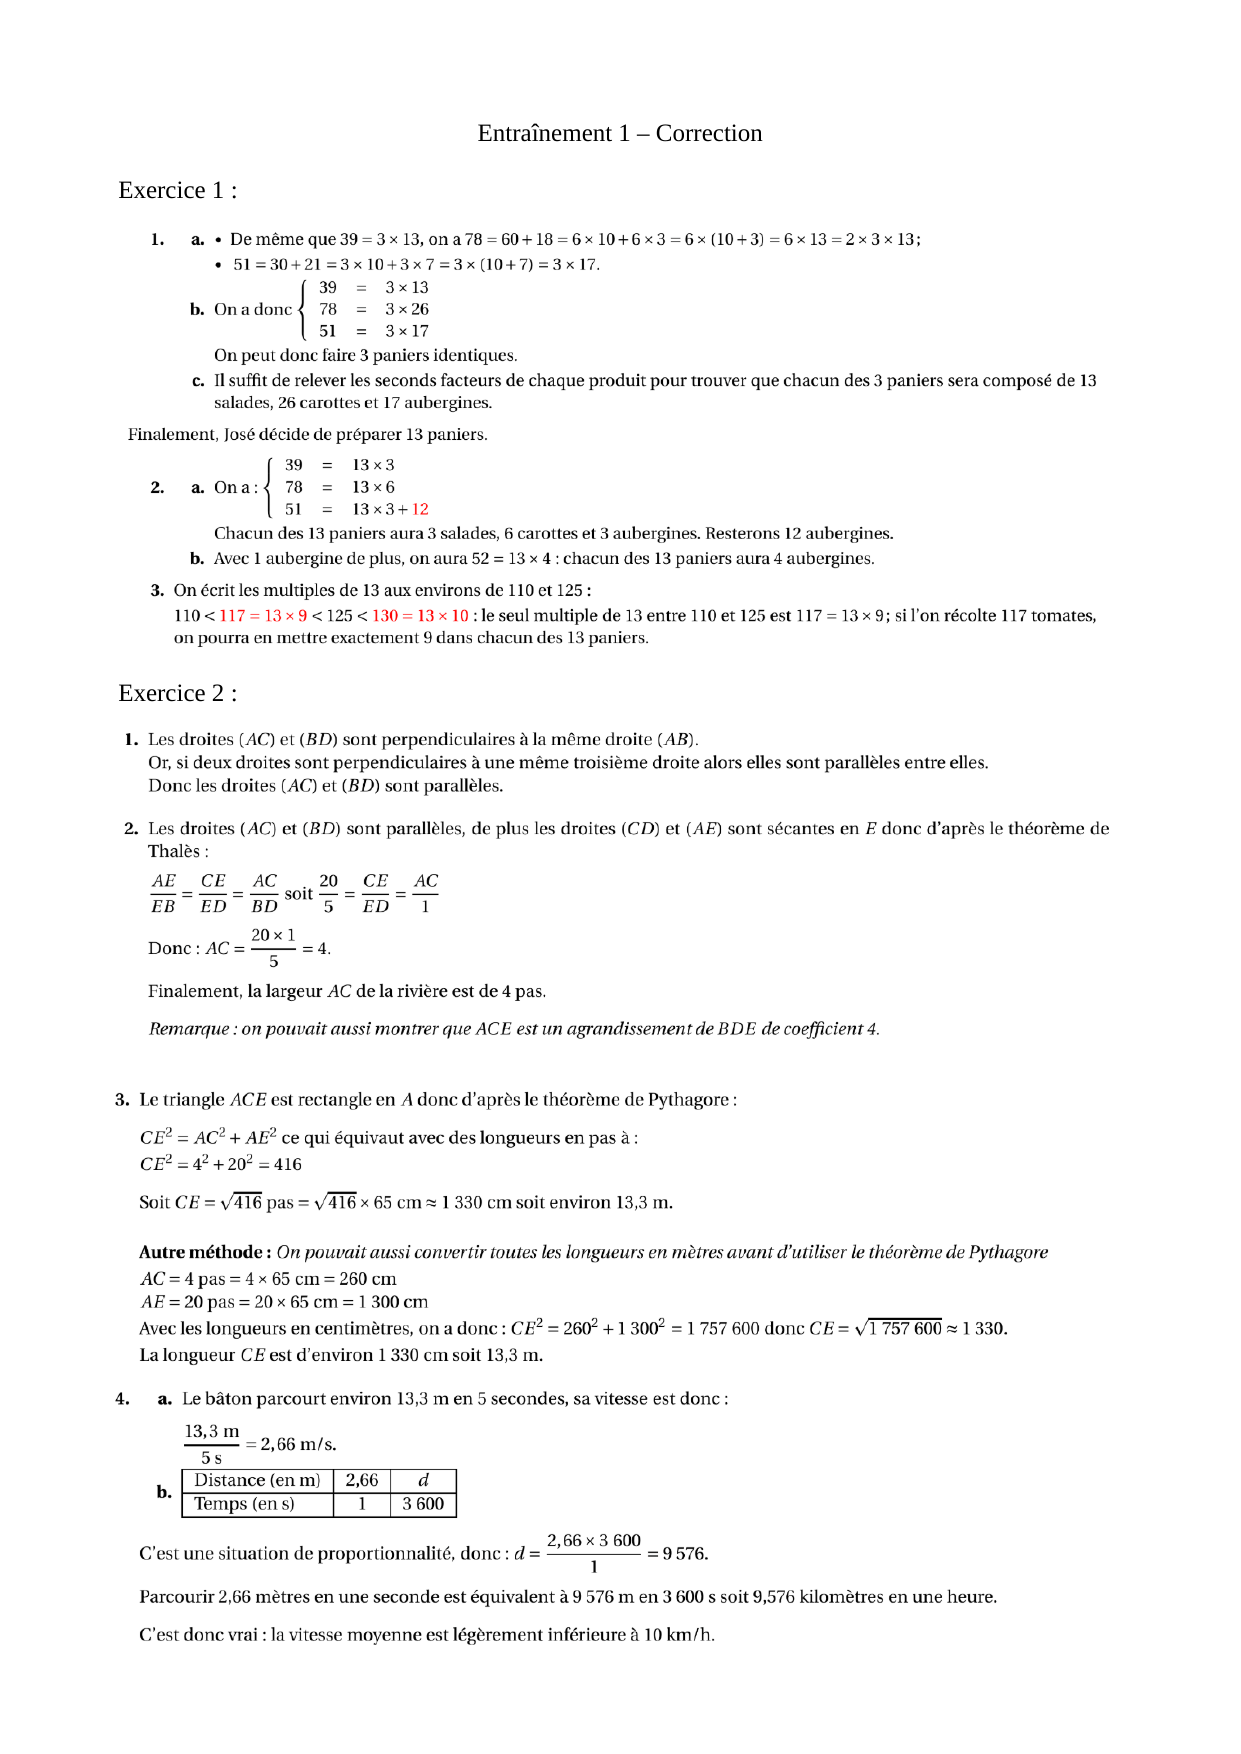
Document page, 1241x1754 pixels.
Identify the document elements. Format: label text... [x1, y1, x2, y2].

picture [118, 229, 1123, 649]
picture [118, 728, 1123, 1050]
text Exercice 2 : [118, 678, 1122, 707]
picture [104, 1083, 1057, 1649]
text Entraînement 1 – Correction [118, 118, 1122, 147]
text Exercice 1 : [118, 176, 1122, 204]
